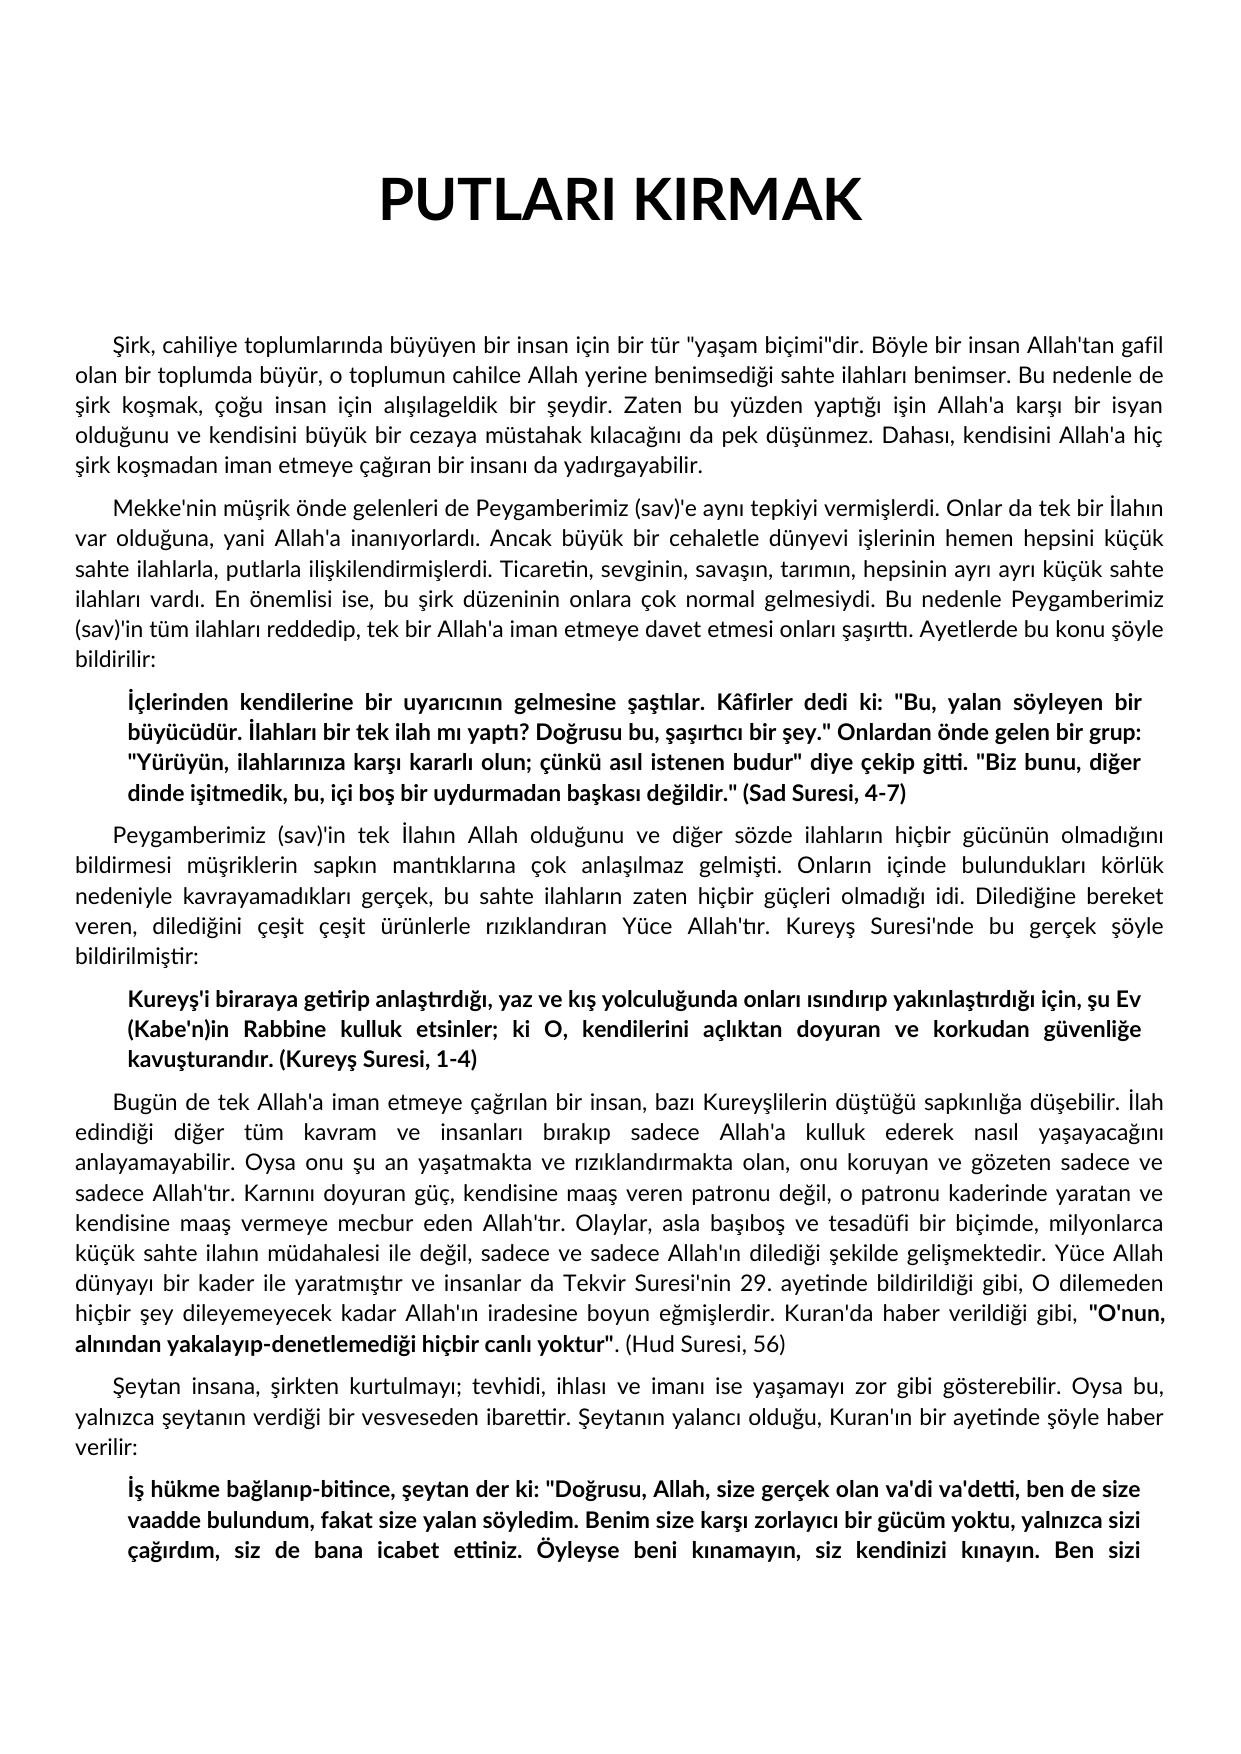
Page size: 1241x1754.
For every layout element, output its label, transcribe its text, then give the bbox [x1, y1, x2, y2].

text Mekke'nin müşrik önde gelenleri de Peygamberimiz (sav)'e aynı tepkiyi vermişlerdi. Onlar da tek bir İlahın var olduğuna, yani Allah'a inanıyorlardı. Ancak büyük bir cehaletle dünyevi işlerinin hemen hepsini küçük sahte ilahlarla, putlarla ilişkilendirmişlerdi. Ticaretin, sevginin, savaşın, tarımın, hepsinin ayrı ayrı küçük sahte ilahları vardı. En önemlisi ise, bu şirk düzeninin onlara çok normal gelmesiydi. Bu nedenle Peygamberimiz (sav)'in tüm ilahları reddedip, tek bir Allah'a iman etmeye davet etmesi onları şaşırttı. Ayetlerde bu konu şöyle bildirilir: [75, 494, 1165, 672]
text İş hükme bağlanıp-bitince, şeytan der ki: "Doğrusu, Allah, size gerçek olan va'di va'detti, ben de size vaadde bulundum, fakat size yalan söyledim. Benim size karşı zorlayıcı bir gücüm yoktu, yalnızca sizi çağırdım, siz de bana icabet ettiniz. Öyleyse beni kınamayın, siz kendinizi kınayın. Ben sizi [127, 1475, 1143, 1563]
text Peygamberimiz (sav)'in tek İlahın Allah olduğunu ve diğer sözde ilahların hiçbir gücünün olmadığını bildirmesi müşriklerin sapkın mantıklarına çok anlaşılmaz gelmişti. Onların içinde bulundukları körlük nedeniyle kavrayamadıkları gerçek, bu sahte ilahların zaten hiçbir güçleri olmadığı idi. Dilediğine bereket veren, dilediğini çeşit çeşit ürünlerle rızıklandıran Yüce Allah'tır. Kureyş Suresi'nde bu gerçek şöyle bildirilmiştir: [75, 821, 1165, 969]
text İçlerinden kendilerine bir uyarıcının gelmesine şaştılar. Kâfirler dedi ki: "Bu, yalan söyleyen bir büyücüdür. İlahları bir tek ilah mı yaptı? Doğrusu bu, şaşırtıcı bir şey." Onlardan önde gelen bir grup: "Yürüyün, ilahlarınıza karşı kararlı olun; çünkü asıl istenen budur" diye çekip gitti. "Biz bunu, diğer dinde işitmedik, bu, içi boş bir uydurmadan başkası değildir." (Sad Suresi, 4-7) [127, 688, 1143, 806]
text Şeytan insana, şirkten kurtulmayı; tevhidi, ihlası ve imanı ise yaşamayı zor gibi gösterebilir. Oysa bu, yalnızca şeytanın verdiği bir vesveseden ibarettir. Şeytanın yalancı olduğu, Kuran'ın bir ayetinde şöyle haber verilir: [75, 1372, 1165, 1460]
text Kureyş'i biraraya getirip anlaştırdığı, yaz ve kış yolculuğunda onları ısındırıp yakınlaştırdığı için, şu Ev (Kabe'n)in Rabbine kulluk etsinler; ki O, kendilerini açlıktan doyuran ve korkudan güvenliğe kavuşturandır. (Kureyş Suresi, 1-4) [127, 984, 1143, 1072]
text Şirk, cahiliye toplumlarında büyüyen bir insan için bir tür "yaşam biçimi"dir. Böyle bir insan Allah'tan gafil olan bir toplumda büyür, o toplumun cahilce Allah yerine benimsediği sahte ilahları benimser. Bu nedenle de şirk koşmak, çoğu insan için alışılageldik bir şeydir. Zaten bu yüzden yaptığı işin Allah'a karşı bir isyan olduğunu ve kendisini büyük bir cezaya müstahak kılacağını da pek düşünmez. Dahası, kendisini Allah'a hiç şirk koşmadan iman etmeye çağıran bir insanı da yadırgayabilir. [75, 330, 1165, 479]
text Bugün de tek Allah'a iman etmeye çağrılan bir insan, bazı Kureyşlilerin düştüğü sapkınlığa düşebilir. İlah edindiği diğer tüm kavram ve insanları bırakıp sadece Allah'a kulluk ederek nasıl yaşayacağını anlayamayabilir. Oysa onu şu an yaşatmakta ve rızıklandırmakta olan, onu koruyan ve gözeten sadece ve sadece Allah'tır. Karnını doyuran güç, kendisine maaş veren patronu değil, o patronu kaderinde yaratan ve kendisine maaş vermeye mecbur eden Allah'tır. Olaylar, asla başıboş ve tesadüfi bir biçimde, milyonlarca küçük sahte ilahın müdahalesi ile değil, sadece ve sadece Allah'ın dilediği şekilde gelişmektedir. Yüce Allah dünyayı bir kader ile yaratmıştır ve insanlar da Tekvir Suresi'nin 29. ayetinde bildirildiği gibi, O dilemeden hiçbir şey dileyemeyecek kadar Allah'ın iradesine boyun eğmişlerdir. Kuran'da haber verildiği gibi, "O'nun, alnından yakalayıp-denetlemediği hiçbir canlı yoktur". (Hud Suresi, 56) [75, 1088, 1165, 1357]
subtitle PUTLARI KIRMAK [75, 162, 1165, 232]
